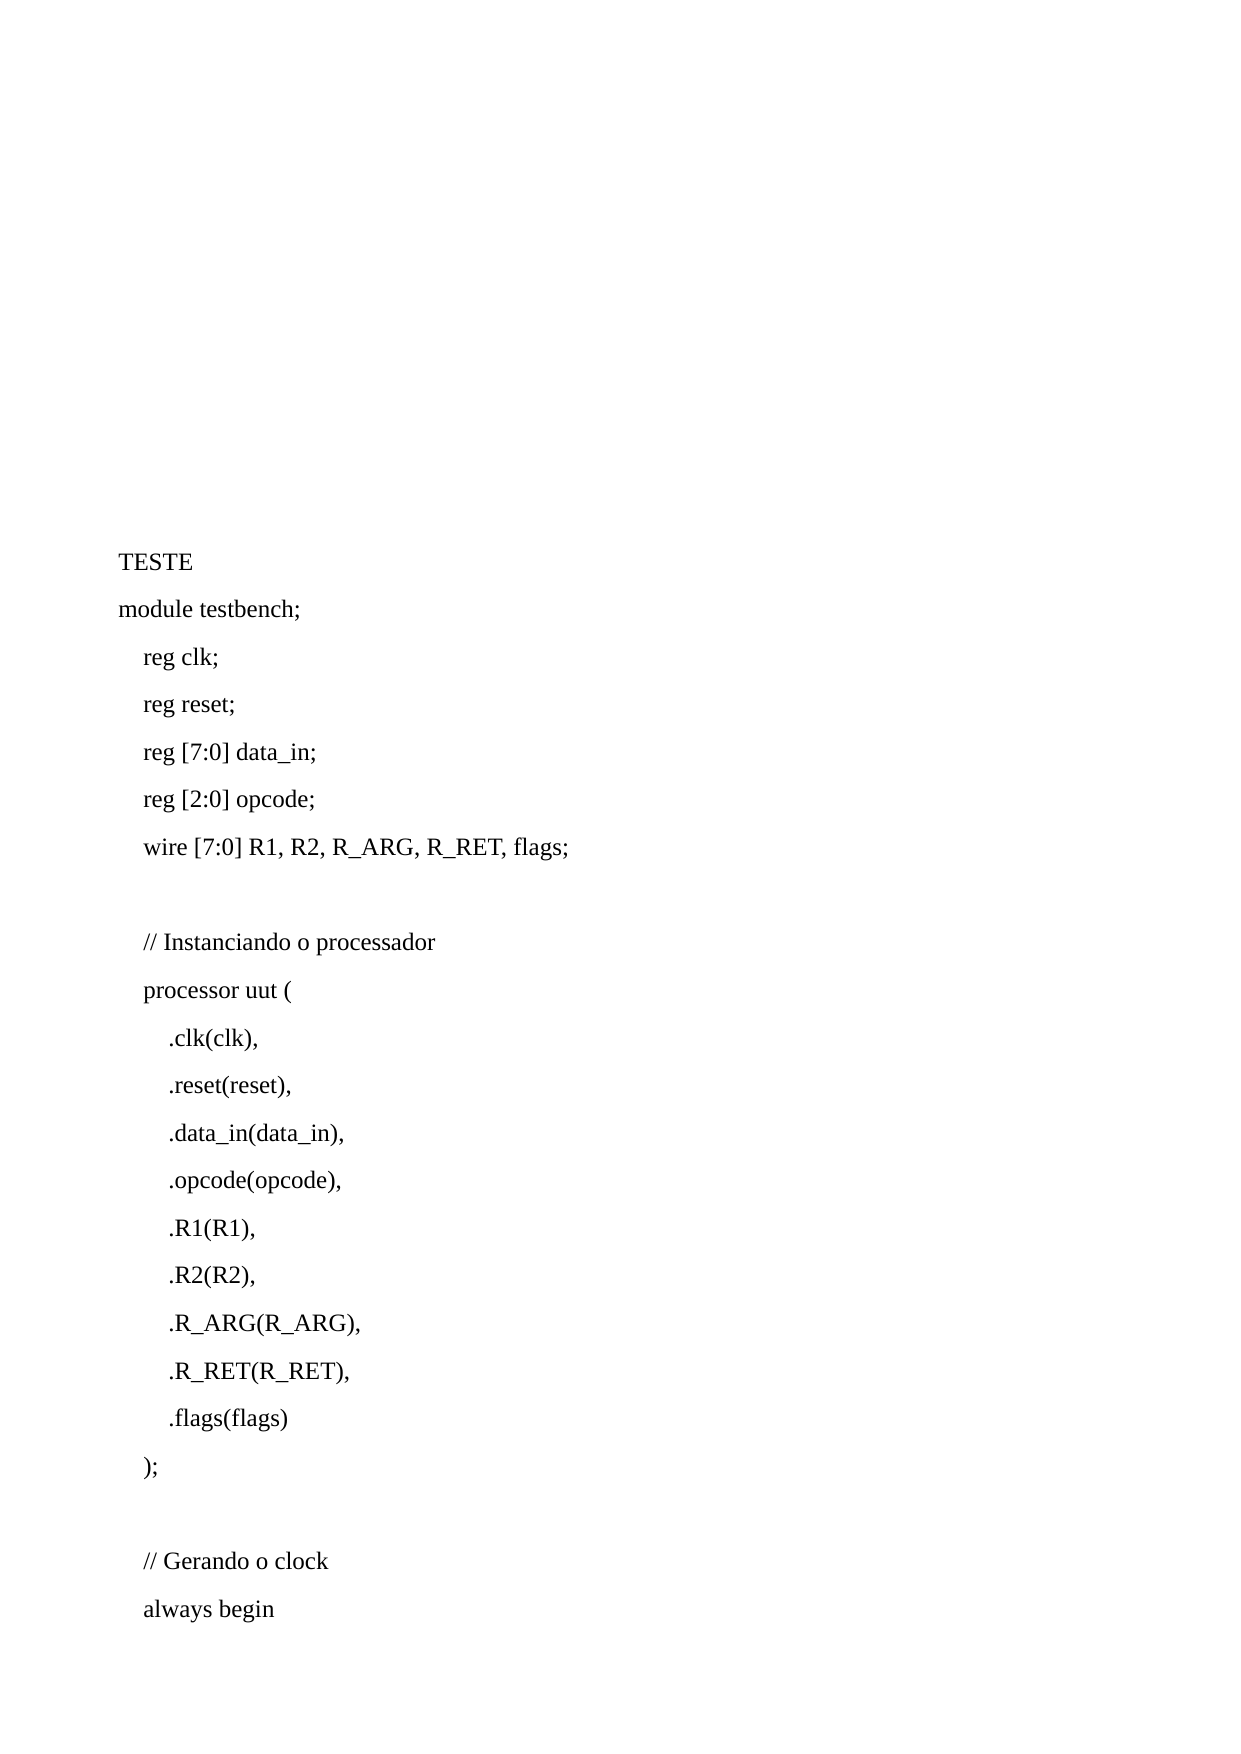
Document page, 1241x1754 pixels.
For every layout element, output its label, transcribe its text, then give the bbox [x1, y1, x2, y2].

text .R_ARG(R_ARG), [118, 1308, 1122, 1337]
text .clk(clk), [118, 1023, 1122, 1051]
text reg reset; [118, 689, 1122, 718]
text ); [118, 1451, 1122, 1480]
text .data_in(data_in), [118, 1118, 1122, 1147]
text .opcode(opcode), [118, 1165, 1122, 1194]
text .reset(reset), [118, 1070, 1122, 1099]
text .flags(flags) [118, 1403, 1122, 1432]
text reg clk; [118, 642, 1122, 671]
text TESTE [118, 547, 1122, 575]
text .R2(R2), [118, 1261, 1122, 1289]
text wire [7:0] R1, R2, R_ARG, R_RET, flags; [118, 832, 1122, 861]
text processor uut ( [118, 975, 1122, 1004]
text .R1(R1), [118, 1213, 1122, 1242]
text // Instanciando o processador [118, 927, 1122, 956]
text reg [2:0] opcode; [118, 784, 1122, 813]
text reg [7:0] data_in; [118, 737, 1122, 766]
text // Gerando o clock [118, 1546, 1122, 1575]
text module testbench; [118, 594, 1122, 623]
text always begin [118, 1594, 1122, 1623]
text .R_RET(R_RET), [118, 1356, 1122, 1384]
